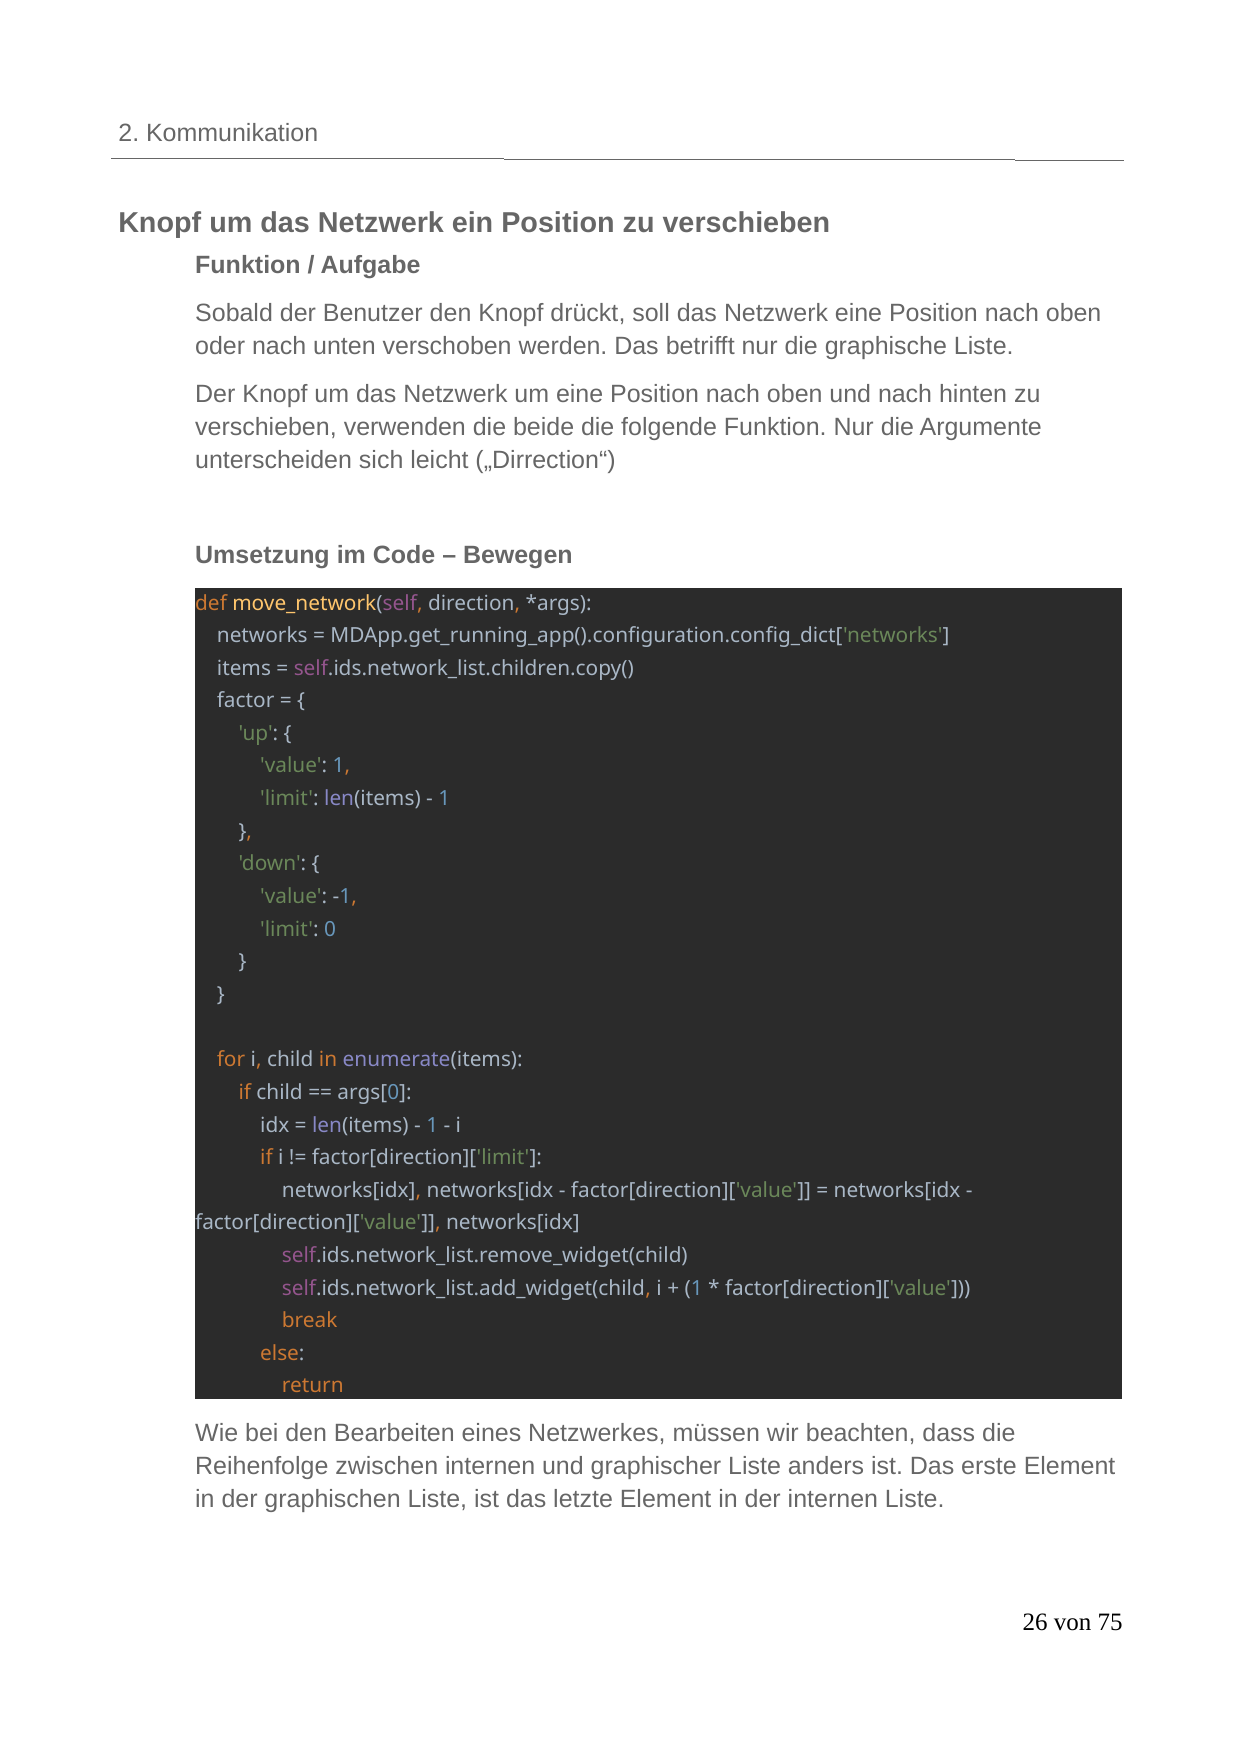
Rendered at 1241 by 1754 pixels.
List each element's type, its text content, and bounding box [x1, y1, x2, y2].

text Der Knopf um das Netzwerk um eine Position nach oben und nach hinten zu verschieben, verwenden die beide die folgende Funktion. Nur die Argumente unterscheiden sich leicht („Dirrection“) [195, 379, 1122, 473]
text Sobald der Benutzer den Knopf drückt, soll das Netzwerk eine Position nach oben oder nach unten verschoben werden. Das betrifft nur die graphische Liste. [195, 298, 1122, 360]
text def move_network(self, direction, *args): networks = MDApp.get_running_app().configuration.config_dict['networks'] items = self.ids.network_list.children.copy() factor = { 'up': { 'value': 1, 'limit': len(items) - 1 }, 'down': { 'value': -1, 'limit': 0 } } for i, child in enumerate(items): if child == args[0]: idx = len(items) - 1 - i if i != factor[direction]['limit']: networks[idx], networks[idx - factor[direction]['value']] = networks[idx - factor[direction]['value']], networks[idx] self.ids.network_list.remove_widget(child) self.ids.network_list.add_widget(child, i + (1 * factor[direction]['value'])) break else: return [195, 588, 1122, 1399]
text 2. Kommunikation [118, 118, 1122, 147]
text Wie bei den Bearbeiten eines Netzwerkes, müssen wir beachten, dass die Reihenfolge zwischen internen und graphischer Liste anders ist. Das erste Element in der graphischen Liste, ist das letzte Element in der internen Liste. [195, 1418, 1122, 1512]
text Funktion / Aufgabe [195, 251, 1122, 279]
text Umsetzung im Code – Bewegen [195, 540, 1122, 569]
subtitle Knopf um das Netzwerk ein Position zu verschieben [118, 205, 1122, 238]
